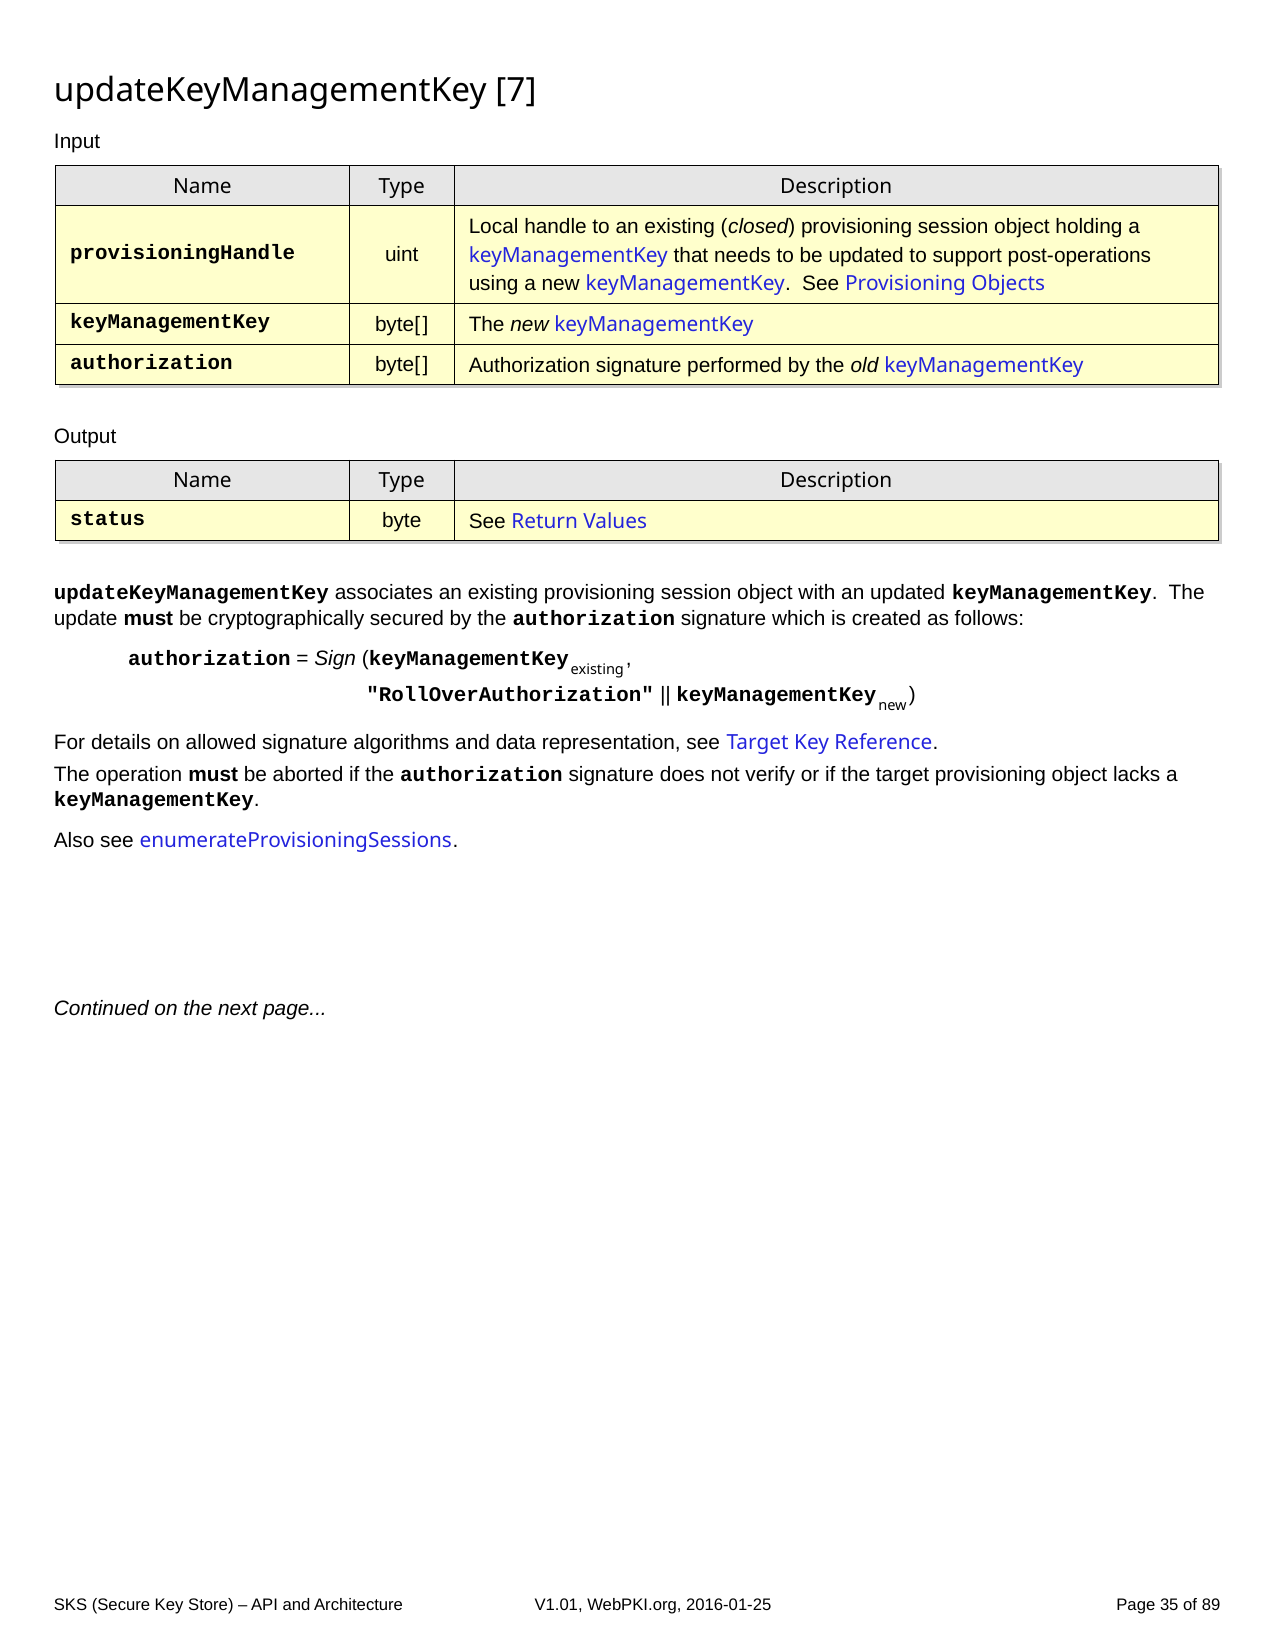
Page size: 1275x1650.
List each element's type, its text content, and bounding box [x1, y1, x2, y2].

table_header Description [455, 461, 1218, 500]
table_cell status [56, 501, 349, 540]
table_cell Local handle to an existing (closed) provisioning session object holding a keyManagementKey that needs to be updated to support post-operations using a new keyManagementKey. See Provisioning Objects [455, 206, 1218, 303]
table_cell provisioningHandle [56, 206, 349, 303]
table_header Name [56, 461, 349, 500]
text Input [54, 129, 1221, 153]
table_header Description [455, 166, 1218, 205]
table_cell byte⁮[ ] [350, 304, 454, 344]
table_header Type [350, 461, 454, 500]
subtitle updateKeyManagementKey [7] [54, 66, 1221, 111]
text Also see enumerateProvisioningSessions. [54, 825, 1221, 853]
table_cell The new keyManagementKey‪‫‬‭‪‏‪‏‎ [455, 304, 1218, 344]
table_cell byte [350, 501, 454, 540]
text For details on allowed signature algorithms and data representation, see Target Key Reference. [54, 727, 1221, 755]
table_header Type [350, 166, 454, 205]
text Output [54, 424, 1221, 448]
text authorization = Sign (keyManagementKey existing , "RollOverAuthorization" || keyManagementKey new ) [54, 643, 1221, 715]
table_header Name [56, 166, 349, 205]
text updateKeyManagementKey associates an existing provisioning session object with an updated keyManagementKey. The update must be cryptographically secured by the authorization signature which is created as follows: [54, 580, 1221, 631]
table_cell See Return Values [455, 501, 1218, 540]
table_cell uint [350, 206, 454, 303]
table_cell byte⁮[ ] [350, 345, 454, 384]
text The operation must be aborted if the authorization signature does not verify or if the target provisioning object lacks a keyManagementKey. [54, 761, 1221, 813]
table_cell Authorization signature performed by the old keyManagementKey [455, 345, 1218, 384]
table_cell authorization [56, 345, 349, 384]
table_cell keyManagementKey [56, 304, 349, 344]
text Continued on the next page... [54, 996, 1221, 1020]
